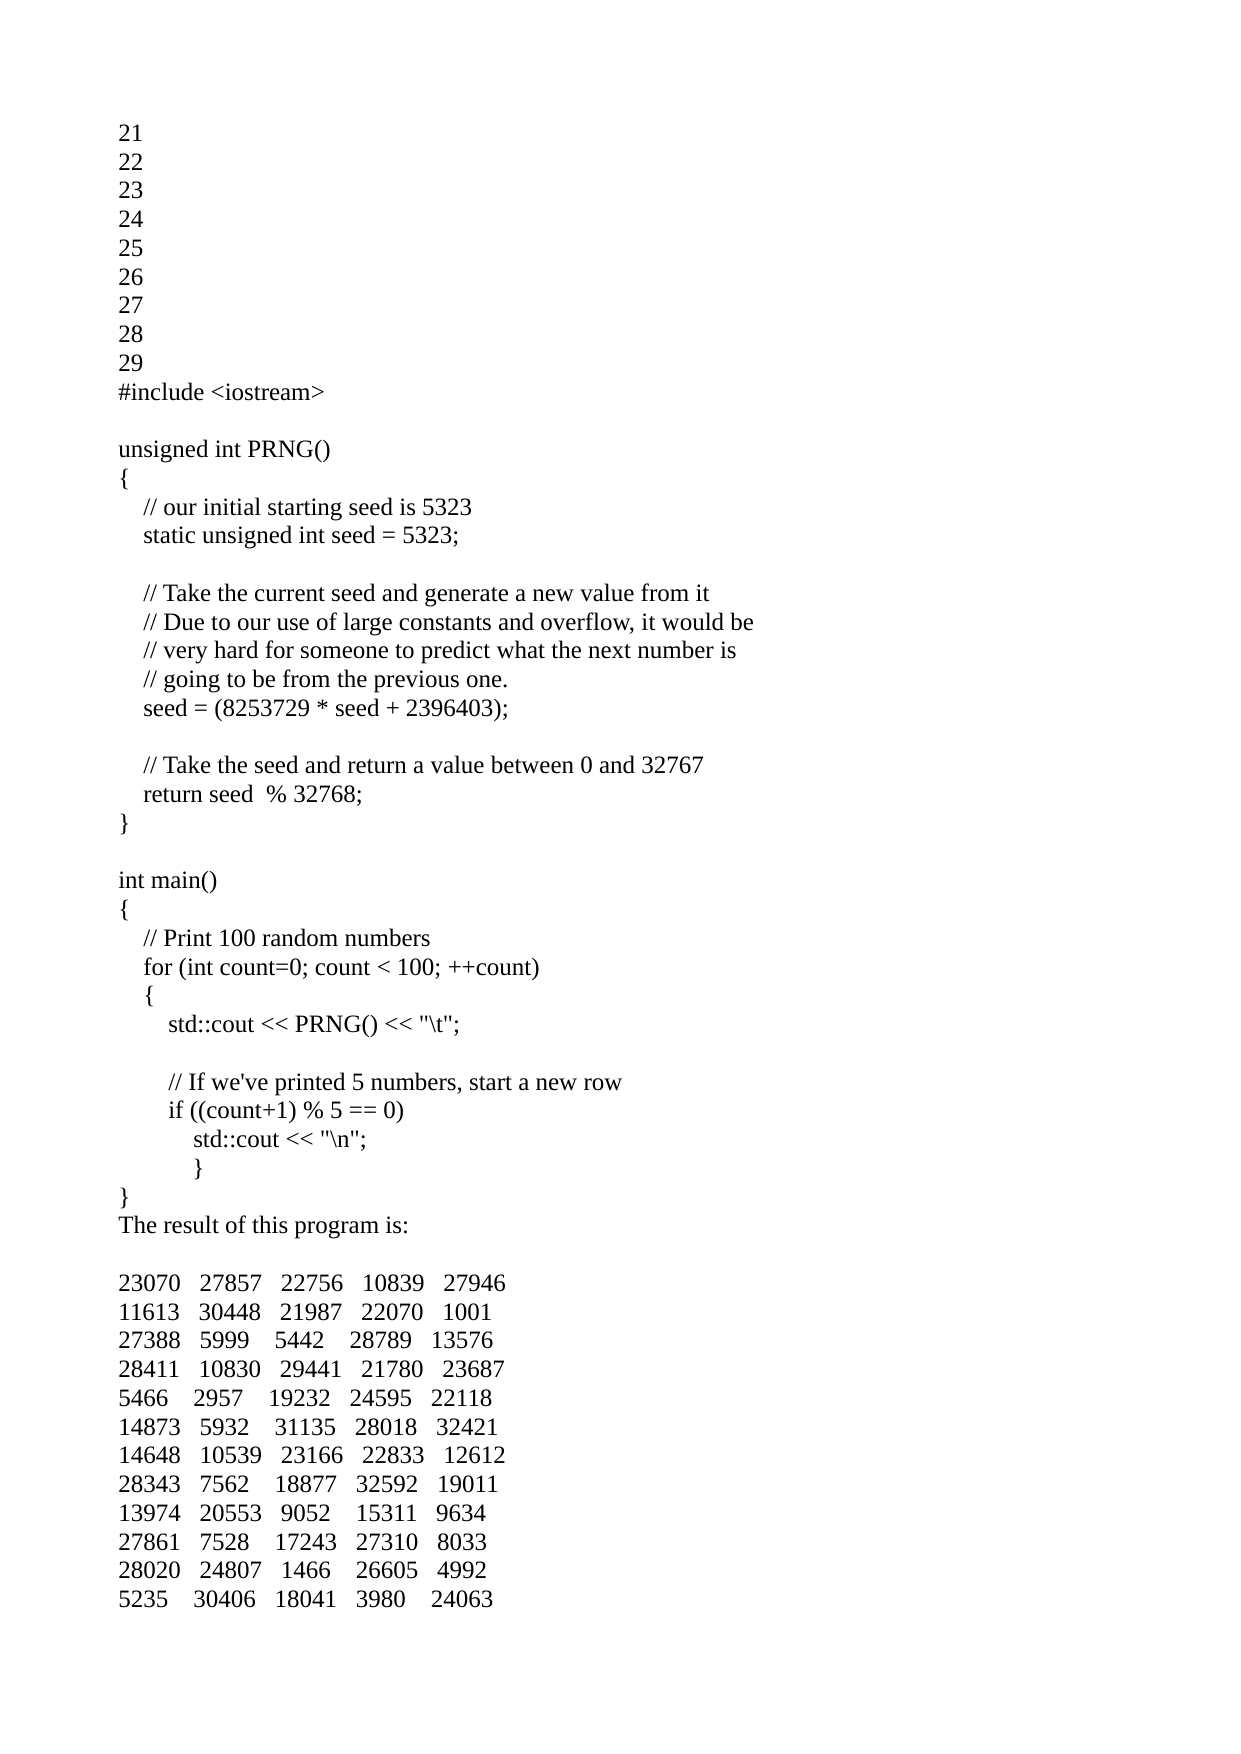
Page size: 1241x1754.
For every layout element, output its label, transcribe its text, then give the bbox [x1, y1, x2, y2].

text 28020 24807 1466 26605 4992 [118, 1556, 1122, 1584]
text 27 [118, 291, 1122, 319]
text 5235 30406 18041 3980 24063 [118, 1584, 1122, 1613]
text // If we've printed 5 numbers, start a new row [118, 1067, 1122, 1096]
text // our initial starting seed is 5323 [118, 492, 1122, 521]
text 14873 5932 31135 28018 32421 [118, 1412, 1122, 1441]
text { [118, 894, 1122, 923]
text if ((count+1) % 5 == 0) [118, 1096, 1122, 1124]
text 26 [118, 262, 1122, 291]
text unsigned int PRNG() [118, 434, 1122, 463]
text } [118, 1153, 1122, 1182]
text } [118, 1182, 1122, 1211]
text 25 [118, 233, 1122, 262]
text // Due to our use of large constants and overflow, it would be [118, 607, 1122, 636]
text 13974 20553 9052 15311 9634 [118, 1498, 1122, 1527]
text seed = (8253729 * seed + 2396403); [118, 693, 1122, 722]
text { [118, 981, 1122, 1009]
text 21 [118, 118, 1122, 147]
text 28343 7562 18877 32592 19011 [118, 1469, 1122, 1498]
text 23070 27857 22756 10839 27946 [118, 1268, 1122, 1297]
text 14648 10539 23166 22833 12612 [118, 1441, 1122, 1469]
text // very hard for someone to predict what the next number is [118, 636, 1122, 664]
text // Take the current seed and generate a new value from it [118, 578, 1122, 607]
text 5466 2957 19232 24595 22118 [118, 1383, 1122, 1412]
text 27861 7528 17243 27310 8033 [118, 1527, 1122, 1556]
text #include <iostream> [118, 377, 1122, 406]
text for (int count=0; count < 100; ++count) [118, 952, 1122, 981]
text } [118, 808, 1122, 837]
text The result of this program is: [118, 1211, 1122, 1239]
text 24 [118, 204, 1122, 233]
text std::cout << "\n"; [118, 1124, 1122, 1153]
text 11613 30448 21987 22070 1001 [118, 1297, 1122, 1326]
text 28 [118, 319, 1122, 348]
text static unsigned int seed = 5323; [118, 521, 1122, 549]
text int main() [118, 866, 1122, 894]
text 27388 5999 5442 28789 13576 [118, 1326, 1122, 1354]
text std::cout << PRNG() << "\t"; [118, 1009, 1122, 1038]
text 29 [118, 348, 1122, 377]
text { [118, 463, 1122, 492]
text 23 [118, 176, 1122, 204]
text return seed % 32768; [118, 779, 1122, 808]
text 22 [118, 147, 1122, 176]
text // Take the seed and return a value between 0 and 32767 [118, 751, 1122, 779]
text // going to be from the previous one. [118, 664, 1122, 693]
text 28411 10830 29441 21780 23687 [118, 1354, 1122, 1383]
text // Print 100 random numbers [118, 923, 1122, 952]
